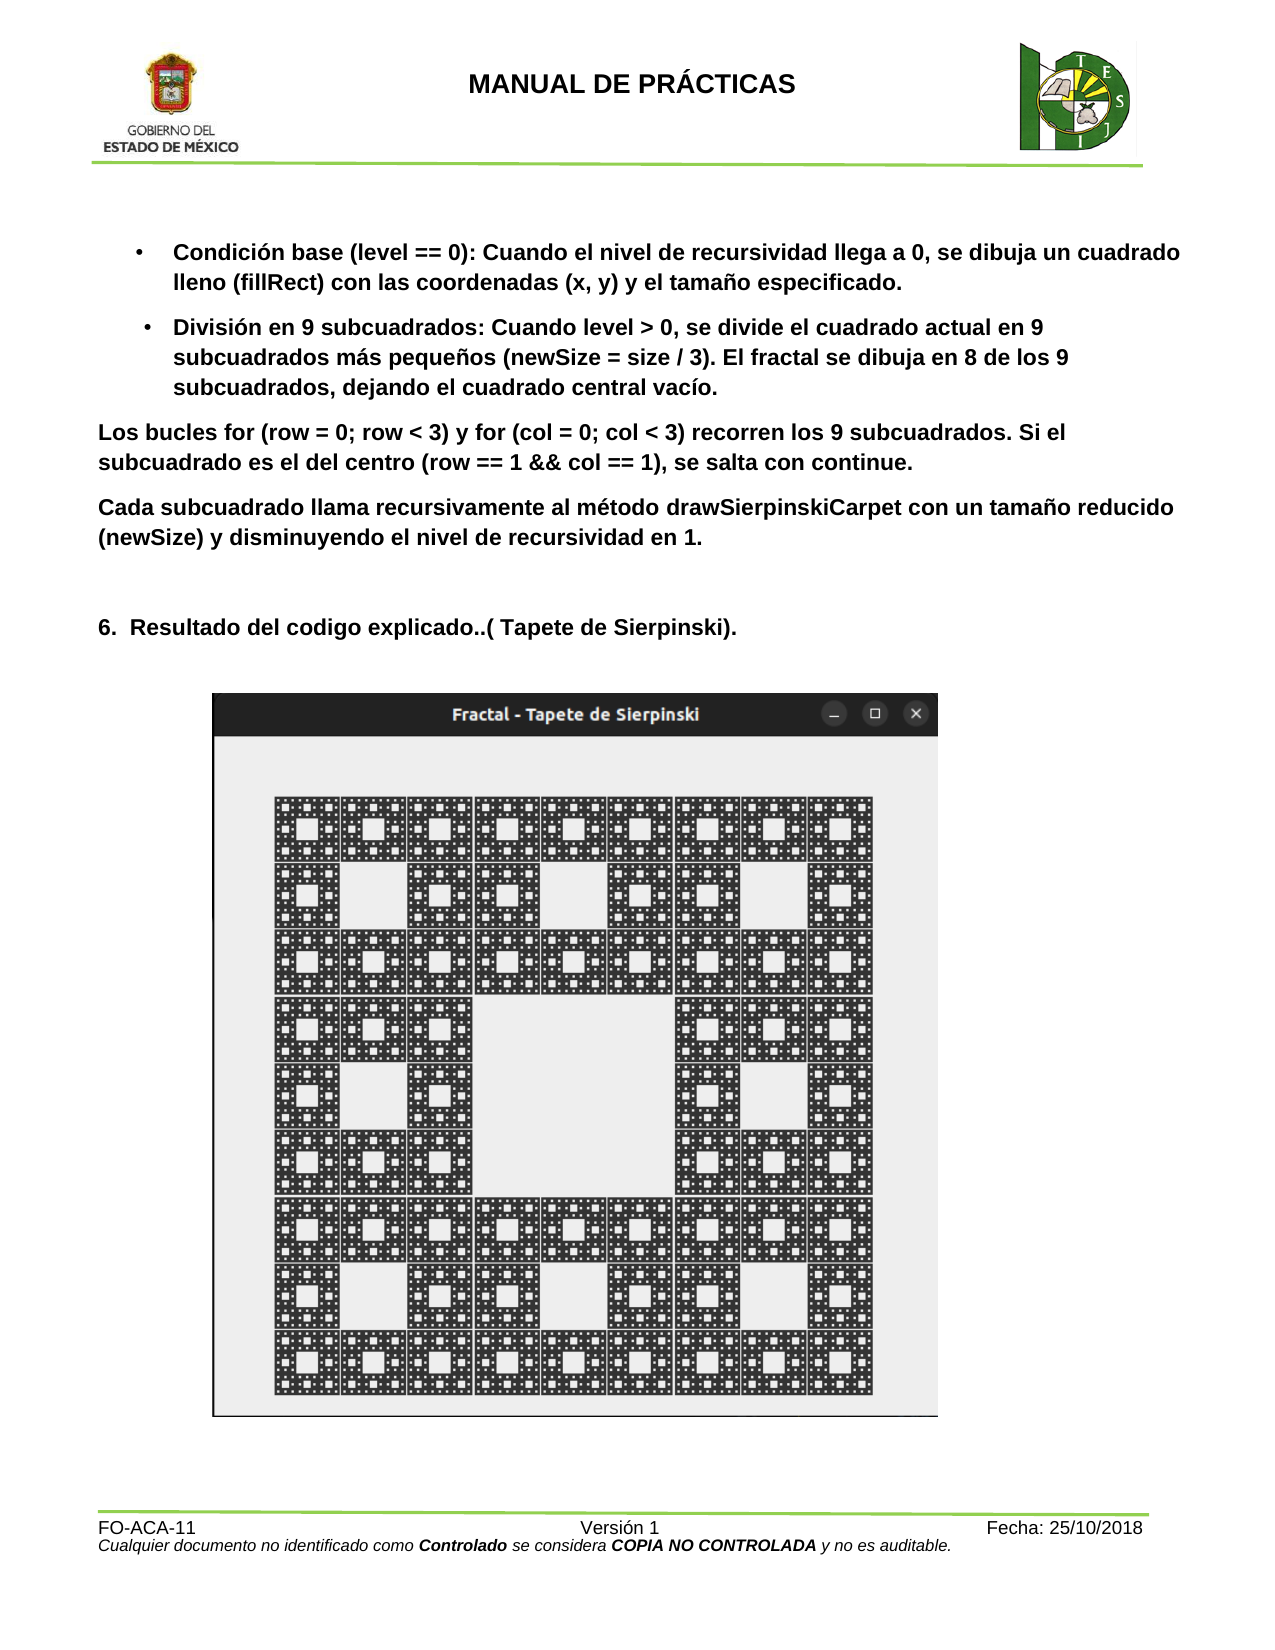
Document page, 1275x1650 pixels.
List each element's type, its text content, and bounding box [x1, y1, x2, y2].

text Los bucles for (row = 0; row < 3) y for (col = 0; col < 3) recorren los 9 subcuadrados. Si el subcuadrado es el del centro (row == 1 && col == 1), se salta con continue. [98, 419, 1183, 476]
picture [95, 42, 241, 161]
picture [212, 693, 938, 1417]
picture [1018, 41, 1137, 157]
list Condición base (level == 0): Cuando el nivel de recursividad llega a 0, se dibuja un cuadrado lleno (fillRect) con las coordenadas (x, y) y el tamaño especificado. [135, 239, 1183, 295]
list División en 9 subcuadrados: Cuando level > 0, se divide el cuadrado actual en 9 subcuadrados más pequeños (newSize = size / 3). El fractal se dibuja en 8 de los 9 subcuadrados, dejando el cuadrado central vacío. [143, 314, 1183, 401]
text Cada subcuadrado llama recursivamente al método drawSierpinskiCarpet con un tamaño reducido (newSize) y disminuyendo el nivel de recursividad en 1. [98, 494, 1183, 551]
text 6. Resultado del codigo explicado..( Tapete de Sierpinski). [98, 614, 1183, 640]
